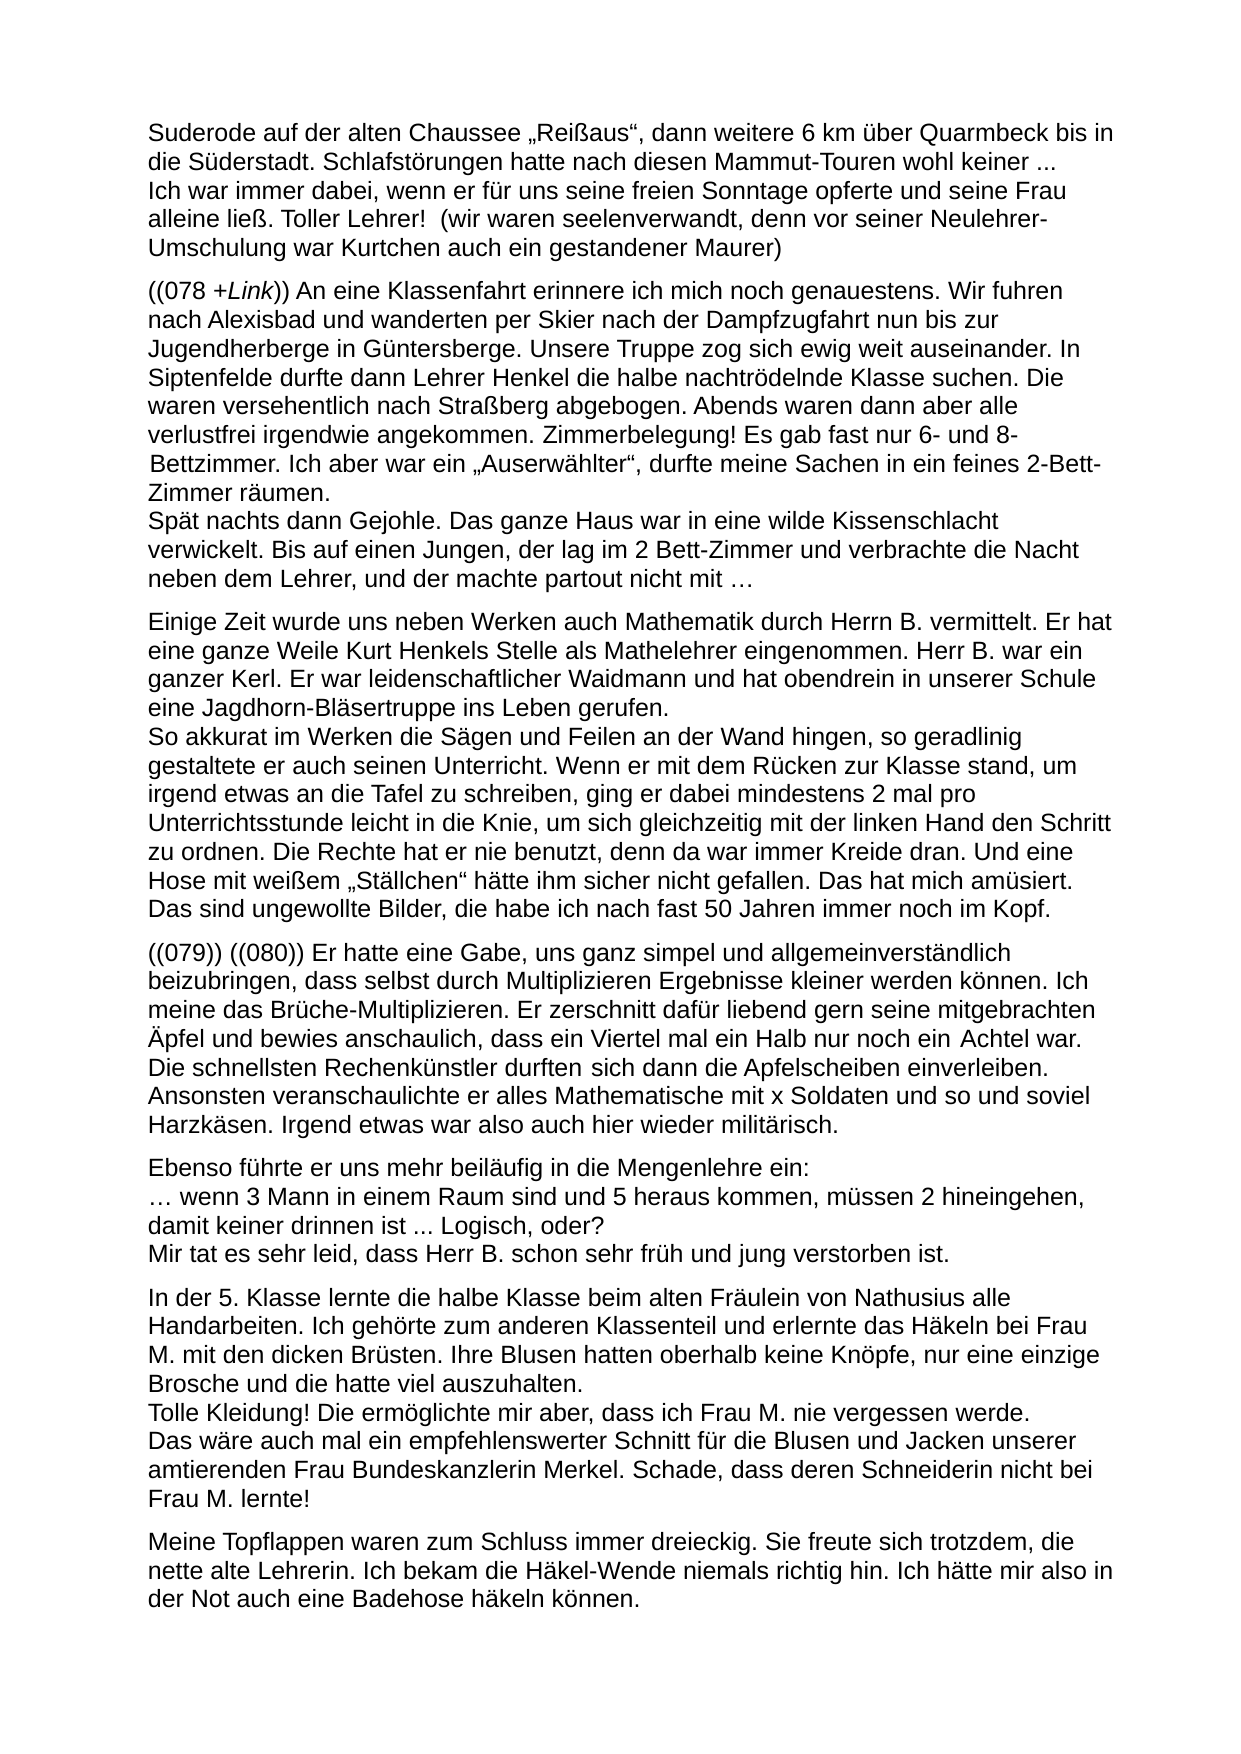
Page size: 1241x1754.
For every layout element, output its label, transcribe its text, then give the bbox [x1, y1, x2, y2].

text Spät nachts dann Gejohle. Das ganze Haus war in eine wilde Kissenschlacht verwickelt. Bis auf einen Jungen, der lag im 2 Bett-Zimmer und verbrachte die Nacht neben dem Lehrer, und der machte partout nicht mit … [148, 506, 1119, 592]
text Mir tat es sehr leid, dass Herr B. schon sehr früh und jung verstorben ist. [148, 1239, 1119, 1268]
text In der 5. Klasse lernte die halbe Klasse beim alten Fräulein von Nathusius alle Handarbeiten. Ich gehörte zum anderen Klassenteil und erlernte das Häkeln bei Frau M. mit den dicken Brüsten. Ihre Blusen hatten oberhalb keine Knöpfe, nur eine einzige Brosche und die hatte viel auszuhalten. [148, 1282, 1119, 1397]
text ((078 +Link)) An eine Klassenfahrt erinnere ich mich noch genauestens. Wir fuhren nach Alexisbad und wanderten per Skier nach der Dampfzugfahrt nun bis zur Jugendherberge in Güntersberge. Unsere Truppe zog sich ewig weit auseinander. In Siptenfelde durfte dann Lehrer Henkel die halbe nachtrödelnde Klasse suchen. Die waren versehentlich nach Straßberg abgebogen. Abends waren dann aber alle verlustfrei irgendwie angekommen. Zimmerbelegung! Es gab fast nur 6- und 8- Bettzimmer. Ich aber war ein „Auserwählter“, durfte meine Sachen in ein feines 2-Bett-Zimmer räumen. [148, 276, 1119, 506]
text So akkurat im Werken die Sägen und Feilen an der Wand hingen, so geradlinig gestaltete er auch seinen Unterricht. Wenn er mit dem Rücken zur Klasse stand, um irgend etwas an die Tafel zu schreiben, ging er dabei mindestens 2 mal pro Unterrichtsstunde leicht in die Knie, um sich gleichzeitig mit der linken Hand den Schritt zu ordnen. Die Rechte hat er nie benutzt, denn da war immer Kreide dran. Und eine Hose mit weißem „Ställchen“ hätte ihm sicher nicht gefallen. Das hat mich amüsiert. [148, 722, 1119, 894]
text ((079)) ((080)) Er hatte eine Gabe, uns ganz simpel und allgemeinverständlich beizubringen, dass selbst durch Multiplizieren Ergebnisse kleiner werden können. Ich meine das Brüche-Multiplizieren. Er zerschnitt dafür liebend gern seine mitgebrachten Äpfel und bewies anschaulich, dass ein Viertel mal ein Halb nur noch ein Achtel war. Die schnellsten Rechenkünstler durften sich dann die Apfelscheiben einverleiben. [148, 937, 1119, 1081]
text Meine Topflappen waren zum Schluss immer dreieckig. Sie freute sich trotzdem, die nette alte Lehrerin. Ich bekam die Häkel-Wende niemals richtig hin. Ich hätte mir also in der Not auch eine Badehose häkeln können. [148, 1527, 1119, 1613]
text Ansonsten veranschaulichte er alles Mathematische mit x Soldaten und so und soviel Harzkäsen. Irgend etwas war also auch hier wieder militärisch. [148, 1081, 1119, 1139]
text Einige Zeit wurde uns neben Werken auch Mathematik durch Herrn B. vermittelt. Er hat eine ganze Weile Kurt Henkels Stelle als Mathelehrer eingenommen. Herr B. war ein ganzer Kerl. Er war leidenschaftlicher Waidmann und hat obendrein in unserer Schule eine Jagdhorn-Bläsertruppe ins Leben gerufen. [148, 607, 1119, 722]
text Ebenso führte er uns mehr beiläufig in die Mengenlehre ein: [148, 1153, 1119, 1182]
text Das sind ungewollte Bilder, die habe ich nach fast 50 Jahren immer noch im Kopf. [148, 894, 1119, 923]
text Ich war immer dabei, wenn er für uns seine freien Sonntage opferte und seine Frau alleine ließ. Toller Lehrer! (wir waren seelenverwandt, denn vor seiner Neulehrer-Umschulung war Kurtchen auch ein gestandener Maurer) [148, 176, 1119, 262]
text Suderode auf der alten Chaussee „Reißaus“, dann weitere 6 km über Quarmbeck bis in die Süderstadt. Schlafstörungen hatte nach diesen Mammut-Touren wohl keiner ... [148, 118, 1119, 176]
text Das wäre auch mal ein empfehlenswerter Schnitt für die Blusen und Jacken unserer amtierenden Frau Bundeskanzlerin Merkel. Schade, dass deren Schneiderin nicht bei Frau M. lernte! [148, 1426, 1119, 1512]
text Tolle Kleidung! Die ermöglichte mir aber, dass ich Frau M. nie vergessen werde. [148, 1397, 1119, 1426]
text … wenn 3 Mann in einem Raum sind und 5 heraus kommen, müssen 2 hineingehen, damit keiner drinnen ist ... Logisch, oder? [148, 1182, 1119, 1239]
